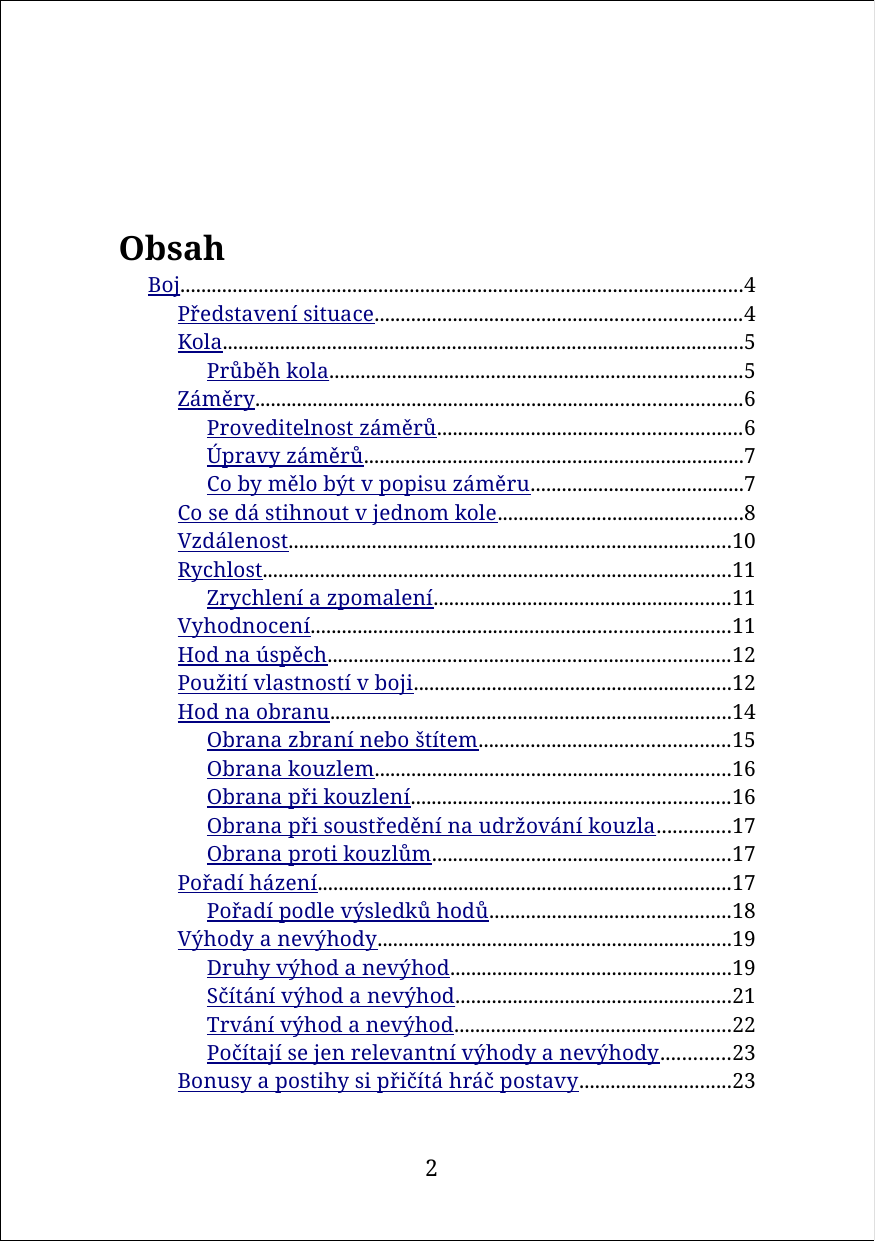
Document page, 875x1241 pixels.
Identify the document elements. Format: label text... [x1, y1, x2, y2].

text Obrana při kouzlení 16 [207, 782, 756, 811]
text Proveditelnost záměrů 6 [207, 413, 756, 441]
text Obrana při soustředění na udržování kouzla 17 [207, 811, 756, 839]
text Rychlost 11 [177, 555, 756, 583]
text Pořadí podle výsledků hodů 18 [207, 896, 756, 924]
text Obrana zbraní nebo štítem 15 [207, 725, 756, 754]
text Použití vlastností v boji 12 [177, 668, 756, 697]
subtitle Obsah [118, 225, 756, 270]
text Vzdálenost 10 [177, 526, 756, 555]
text Průběh kola 5 [207, 356, 756, 384]
text Bonusy a postihy si přičítá hráč postavy 23 [177, 1067, 756, 1095]
text Vyhodnocení 11 [177, 612, 756, 640]
text Záměry 6 [177, 384, 756, 413]
text Pořadí házení 17 [177, 868, 756, 896]
text Druhy výhod a nevýhod 19 [207, 953, 756, 981]
text Kola 5 [177, 327, 756, 356]
text Hod na obranu 14 [177, 697, 756, 725]
text Co by mělo být v popisu záměru 7 [207, 469, 756, 498]
text Výhody a nevýhody 19 [177, 924, 756, 953]
text Hod na úspěch 12 [177, 640, 756, 668]
text Trvání výhod a nevýhod 22 [207, 1010, 756, 1038]
text Sčítání výhod a nevýhod 21 [207, 981, 756, 1010]
text Úpravy záměrů 7 [207, 441, 756, 469]
text Zrychlení a zpomalení 11 [207, 583, 756, 612]
text Boj 4 [148, 270, 756, 299]
text Obrana proti kouzlům 17 [207, 839, 756, 868]
text Představení situace 4 [177, 299, 756, 327]
text Obrana kouzlem 16 [207, 754, 756, 782]
text Co se dá stihnout v jednom kole 8 [177, 498, 756, 526]
text Počítají se jen relevantní výhody a nevýhody 23 [207, 1038, 756, 1067]
